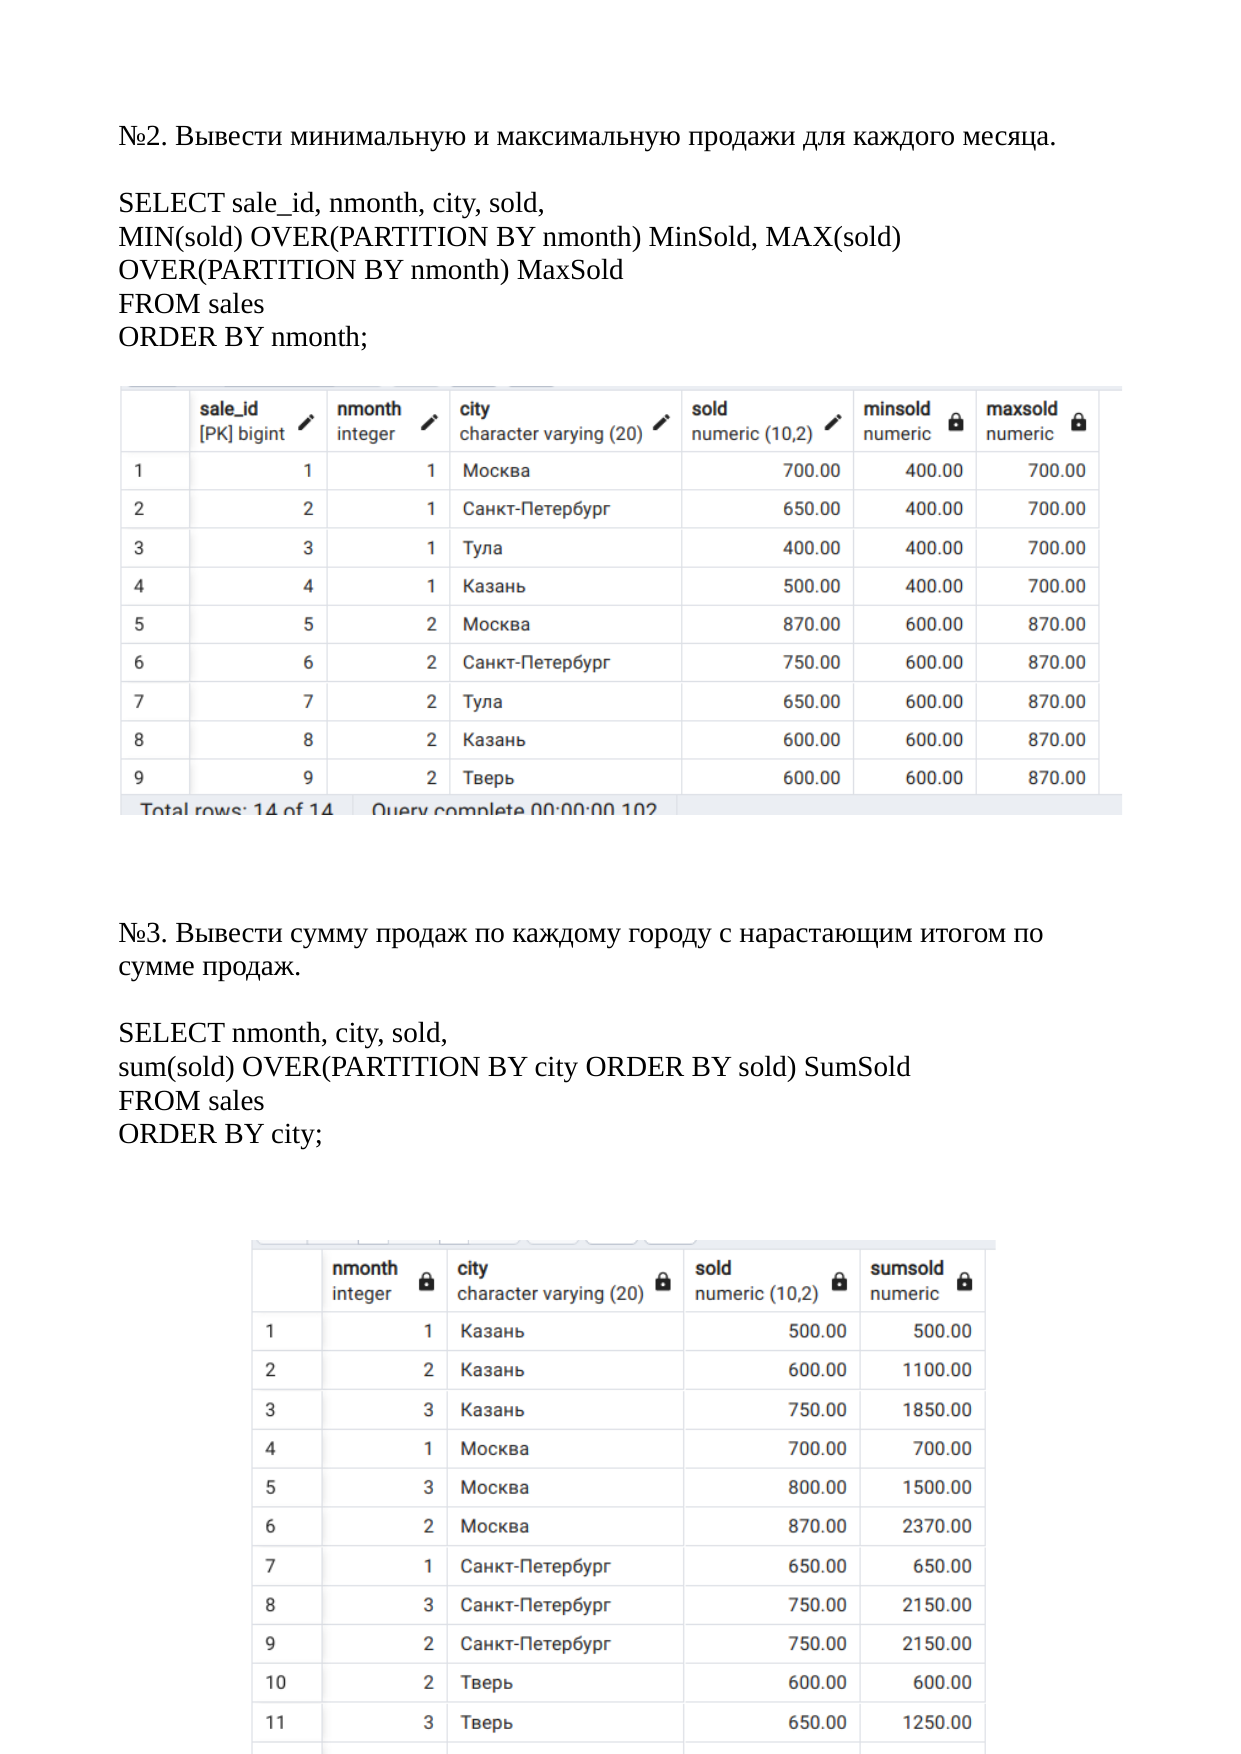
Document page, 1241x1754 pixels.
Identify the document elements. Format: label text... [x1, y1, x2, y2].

text SELECT nmonth, city, sold, sum(sold) OVER(PARTITION BY city ORDER BY sold) SumSold [118, 1016, 1122, 1083]
picture [244, 1240, 996, 1754]
picture [118, 386, 1123, 815]
text MIN(sold) OVER(PARTITION BY nmonth) MinSold, MAX(sold) OVER(PARTITION BY nmonth) MaxSold [118, 219, 1122, 286]
text FROM sales [118, 286, 1122, 319]
text ORDER BY nmonth; [118, 319, 1122, 353]
text ORDER BY city; [118, 1116, 1122, 1150]
text FROM sales [118, 1083, 1122, 1116]
text SELECT sale_id, nmonth, city, sold, [118, 185, 1122, 219]
text №2. Вывести минимальную и максимальную продажи для каждого месяца. [118, 118, 1122, 152]
text №3. Вывести сумму продаж по каждому городу с нарастающим итогом по сумме продаж. [118, 915, 1122, 982]
